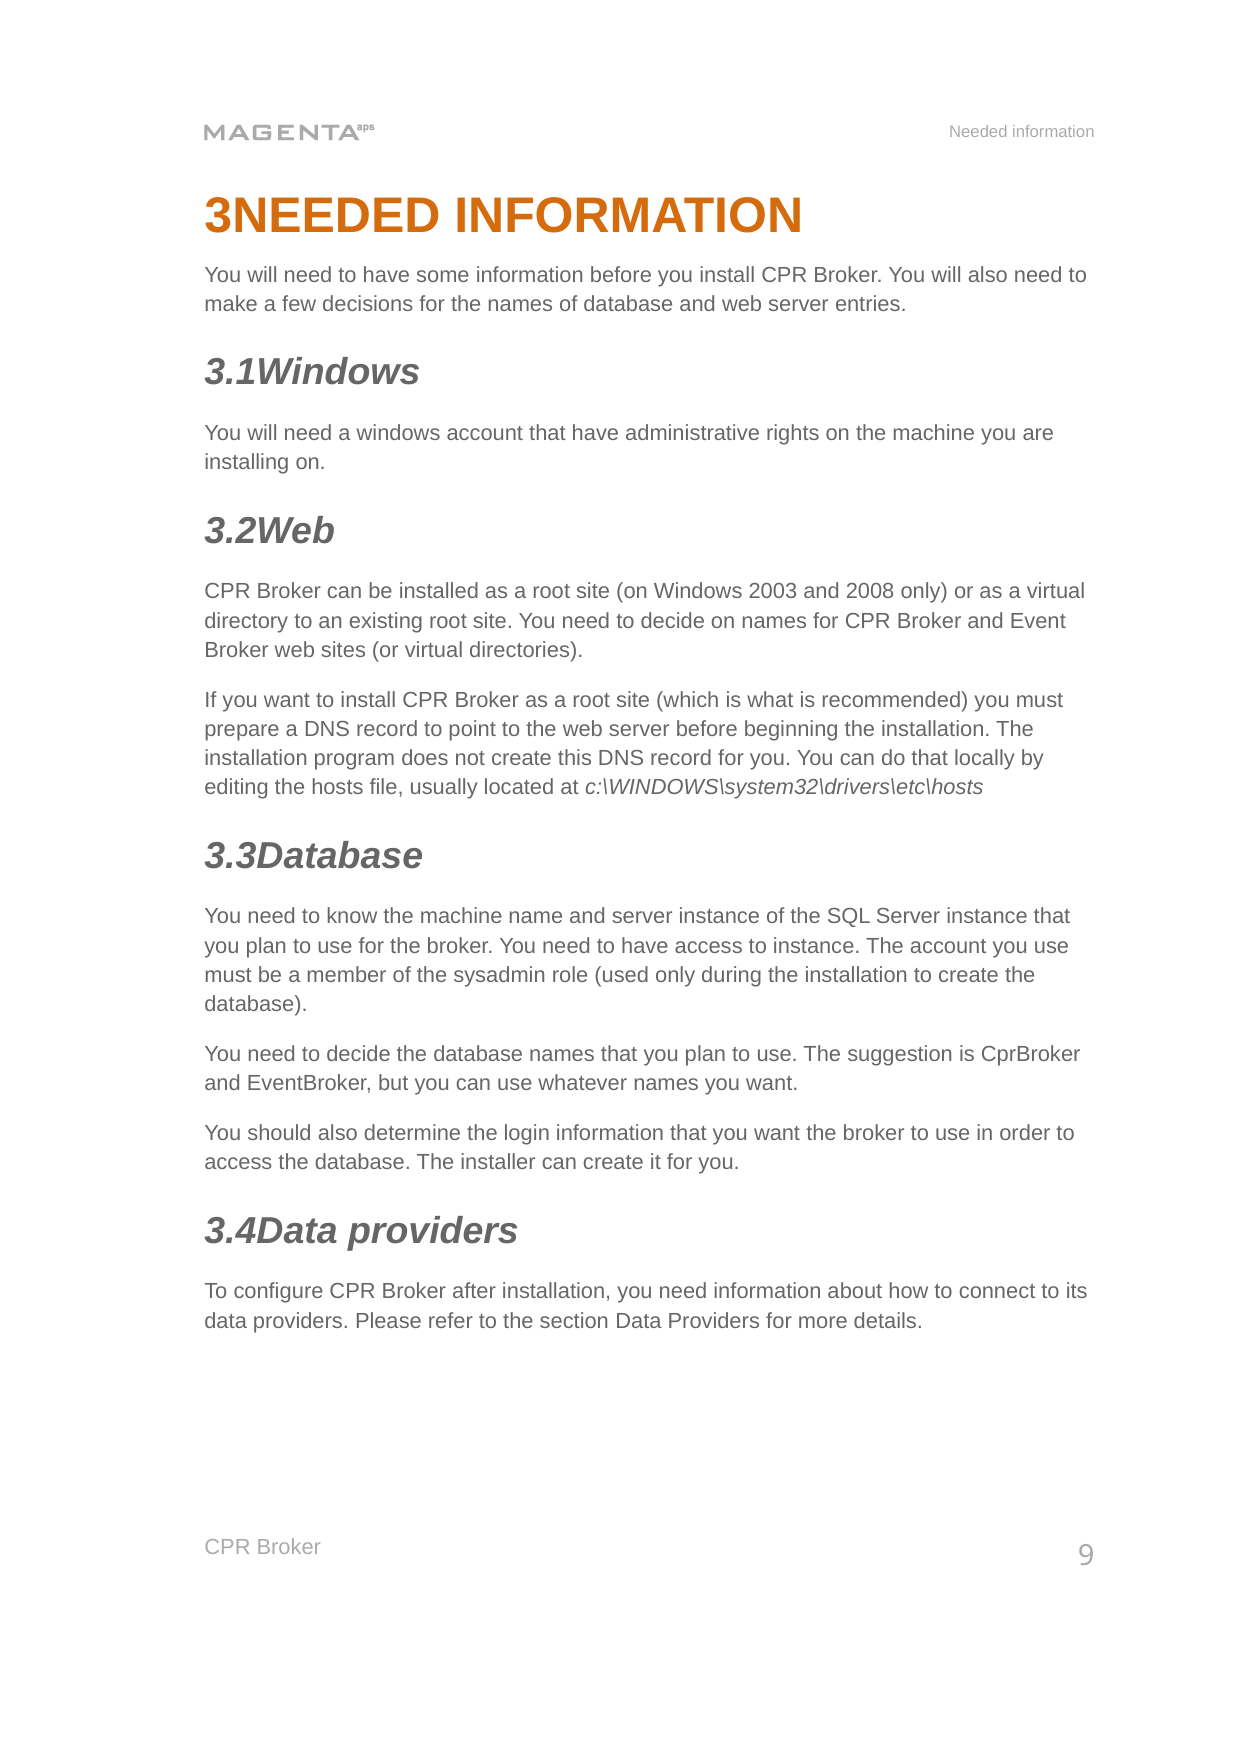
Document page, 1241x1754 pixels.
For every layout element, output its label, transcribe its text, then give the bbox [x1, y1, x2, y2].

text CPR Broker can be installed as a root site (on Windows 2003 and 2008 only) or as a virtual directory to an existing root site. You need to decide on names for CPR Broker and Event Broker web sites (or virtual directories). [204, 576, 1094, 663]
text You need to know the machine name and server instance of the SQL Server instance that you plan to use for the broker. You need to have access to instance. The account you use must be a member of the sysadmin role (used only during the installation to create the database). [204, 901, 1094, 1017]
subtitle Web [204, 496, 1094, 555]
text You will need a windows account that have administrative rights on the machine you are installing on. [204, 417, 1094, 476]
text You need to decide the database names that you plan to use. The suggestion is CprBroker and EventBroker, but you can use whatever names you want. [204, 1038, 1094, 1096]
subtitle Data providers [204, 1196, 1094, 1255]
text If you want to install CPR Broker as a root site (which is what is recommended) you must prepare a DNS record to point to the web server before beginning the installation. The installation program does not create this DNS record for you. You can do that locally by editing the hosts file, usually located at c:\WINDOWS\system32\drivers\etc\hosts [204, 684, 1094, 801]
subtitle Windows [204, 338, 1094, 396]
subtitle Database [204, 821, 1094, 880]
text You should also determine the login information that you want the broker to use in order to access the database. The installer can create it for you. [204, 1117, 1094, 1176]
subtitle Needed information [204, 186, 1094, 244]
text To configure CPR Broker after installation, you need information about how to connect to its data providers. Please refer to the section Data Providers for more details. [204, 1276, 1094, 1334]
text You will need to have some information before you install CPR Broker. You will also need to make a few decisions for the names of database and web server entries. [204, 259, 1094, 317]
